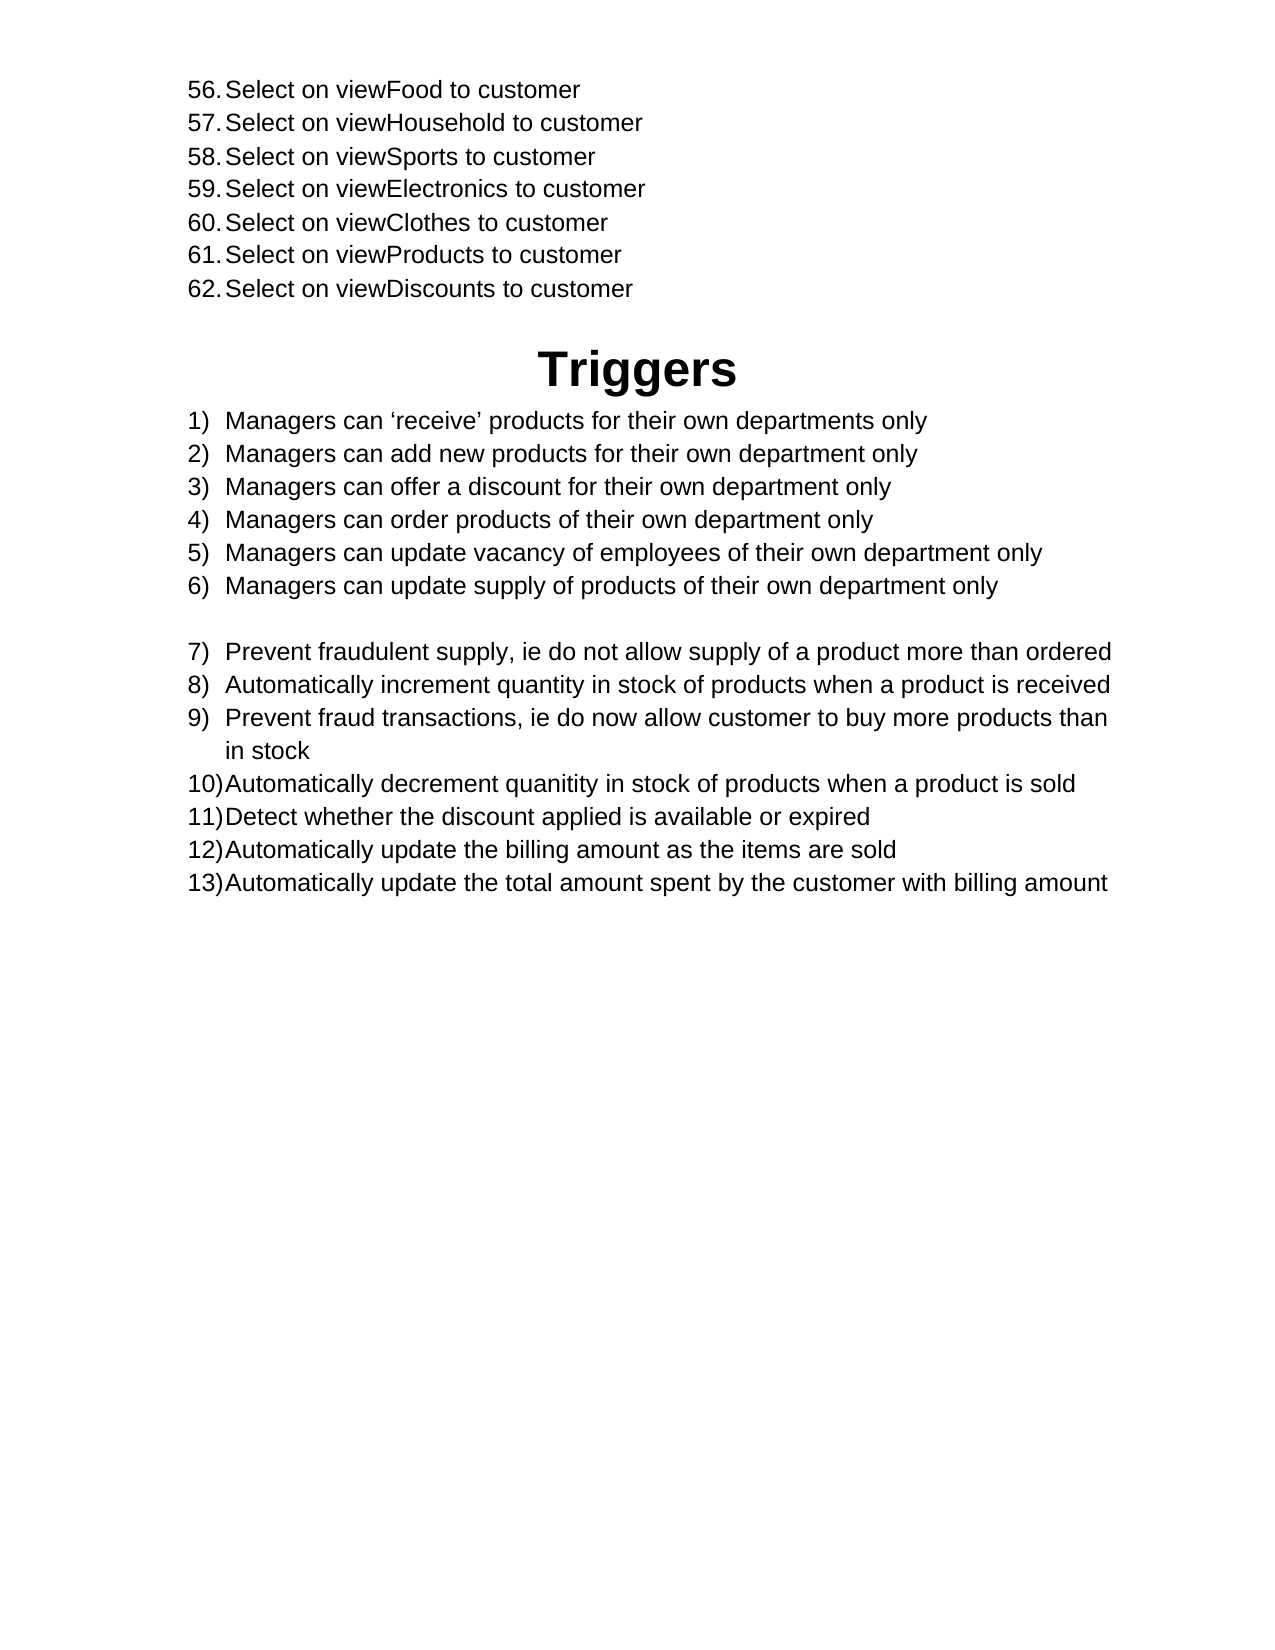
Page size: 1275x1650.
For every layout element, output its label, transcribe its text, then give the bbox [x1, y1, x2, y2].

list Select on viewHousehold to customer [187, 108, 1125, 137]
list Managers can order products of their own department only [187, 505, 1125, 533]
list Managers can offer a discount for their own department only [187, 472, 1125, 500]
list Prevent fraudulent supply, ie do not allow supply of a product more than ordered [187, 637, 1125, 666]
list Automatically update the total amount spent by the customer with billing amount [187, 868, 1125, 897]
list Managers can update supply of products of their own department only [187, 571, 1125, 599]
list Select on viewProducts to customer [187, 241, 1125, 269]
list Select on viewElectronics to customer [187, 174, 1125, 203]
list Automatically update the billing amount as the items are sold [187, 835, 1125, 864]
list Select on viewSports to customer [187, 141, 1125, 170]
list Automatically increment quantity in stock of products when a product is received [187, 670, 1125, 698]
list Automatically decrement quanitity in stock of products when a product is sold [187, 769, 1125, 798]
list Managers can ‘receive’ products for their own departments only [187, 406, 1125, 434]
text Triggers [150, 339, 1125, 397]
list Managers can update vacancy of employees of their own department only [187, 538, 1125, 566]
list Managers can add new products for their own department only [187, 439, 1125, 467]
list Prevent fraud transactions, ie do now allow customer to buy more products than in stock [187, 703, 1125, 764]
list Detect whether the discount applied is available or expired [187, 802, 1125, 831]
list Select on viewDiscounts to customer [187, 273, 1125, 302]
list Select on viewClothes to customer [187, 207, 1125, 236]
list Select on viewFood to customer [187, 75, 1125, 104]
